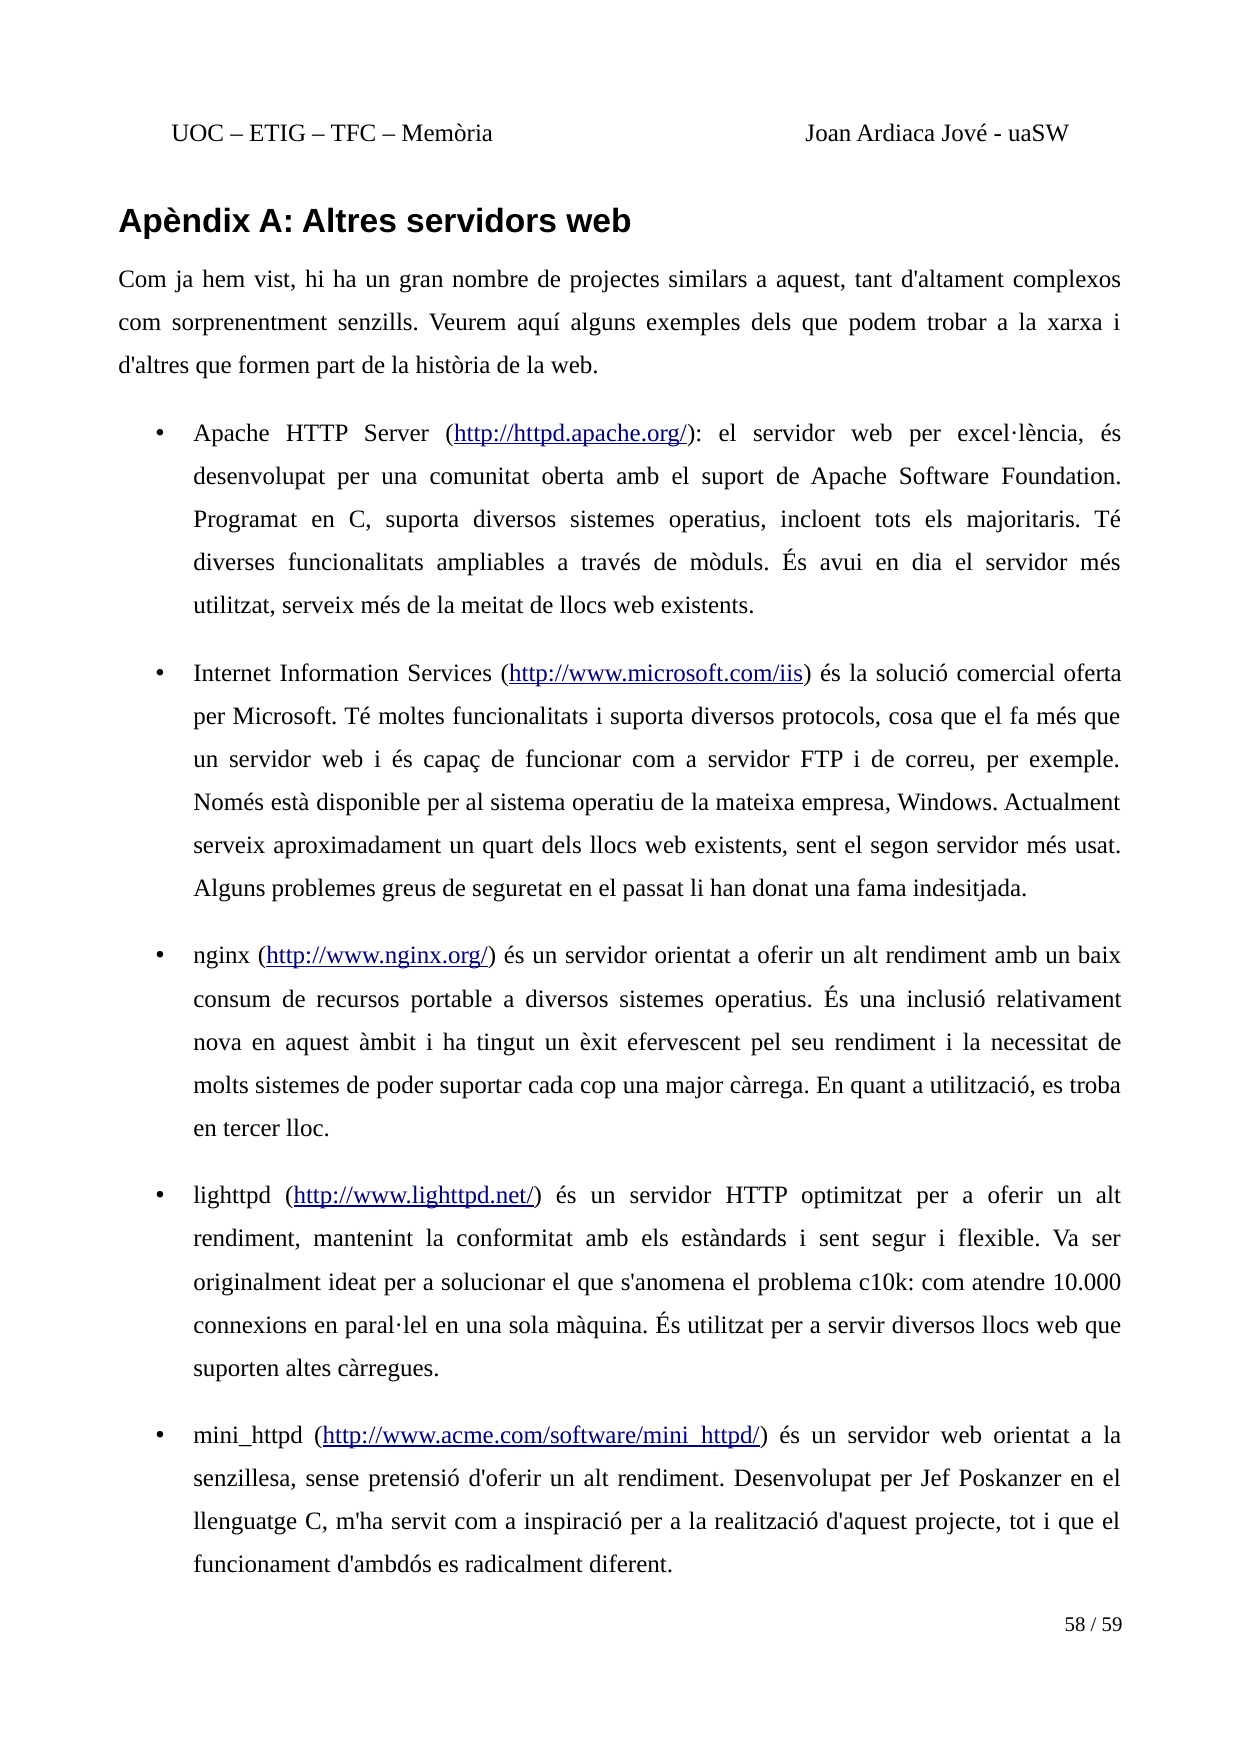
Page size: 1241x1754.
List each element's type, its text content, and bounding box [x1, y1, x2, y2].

list Internet Information Services (http://www.microsoft.com/iis) és la solució comercial oferta per Microsoft. Té moltes funcionalitats i suporta diversos protocols, cosa que el fa més que un servidor web i és capaç de funcionar com a servidor FTP i de correu, per exemple. Només està disponible per al sistema operatiu de la mateixa empresa, Windows. Actualment serveix aproximadament un quart dels llocs web existents, sent el segon servidor més usat. Alguns problemes greus de seguretat en el passat li han donat una fama indesitjada. [156, 658, 1122, 902]
list nginx (http://www.nginx.org/) és un servidor orientat a oferir un alt rendiment amb un baix consum de recursos portable a diversos sistemes operatius. És una inclusió relativament nova en aquest àmbit i ha tingut un èxit efervescent pel seu rendiment i la necessitat de molts sistemes de poder suportar cada cop una major càrrega. En quant a utilització, es troba en tercer lloc. [156, 941, 1122, 1142]
subtitle Apèndix A: Altres servidors web [118, 201, 1122, 240]
list mini_httpd (http://www.acme.com/software/mini_httpd/) és un servidor web orientat a la senzillesa, sense pretensió d'oferir un alt rendiment. Desenvolupat per Jef Poskanzer en el llenguatge C, m'ha servit com a inspiració per a la realització d'aquest projecte, tot i que el funcionament d'ambdós es radicalment diferent. [156, 1420, 1122, 1578]
list lighttpd (http://www.lighttpd.net/) és un servidor HTTP optimitzat per a oferir un alt rendiment, mantenint la conformitat amb els estàndards i sent segur i flexible. Va ser originalment ideat per a solucionar el que s'anomena el problema c10k: com atendre 10.000 connexions en paral·lel en una sola màquina. És utilitzat per a servir diversos llocs web que suporten altes càrregues. [156, 1180, 1122, 1382]
text Com ja hem vist, hi ha un gran nombre de projectes similars a aquest, tant d'altament complexos com sorprenentment senzills. Veurem aquí alguns exemples dels que podem trobar a la xarxa i d'altres que formen part de la història de la web. [118, 264, 1122, 379]
list Apache HTTP Server (http://httpd.apache.org/): el servidor web per excel·lència, és desenvolupat per una comunitat oberta amb el suport de Apache Software Foundation. Programat en C, suporta diversos sistemes operatius, incloent tots els majoritaris. Té diverses funcionalitats ampliables a través de mòduls. És avui en dia el servidor més utilitzat, serveix més de la meitat de llocs web existents. [156, 418, 1122, 619]
